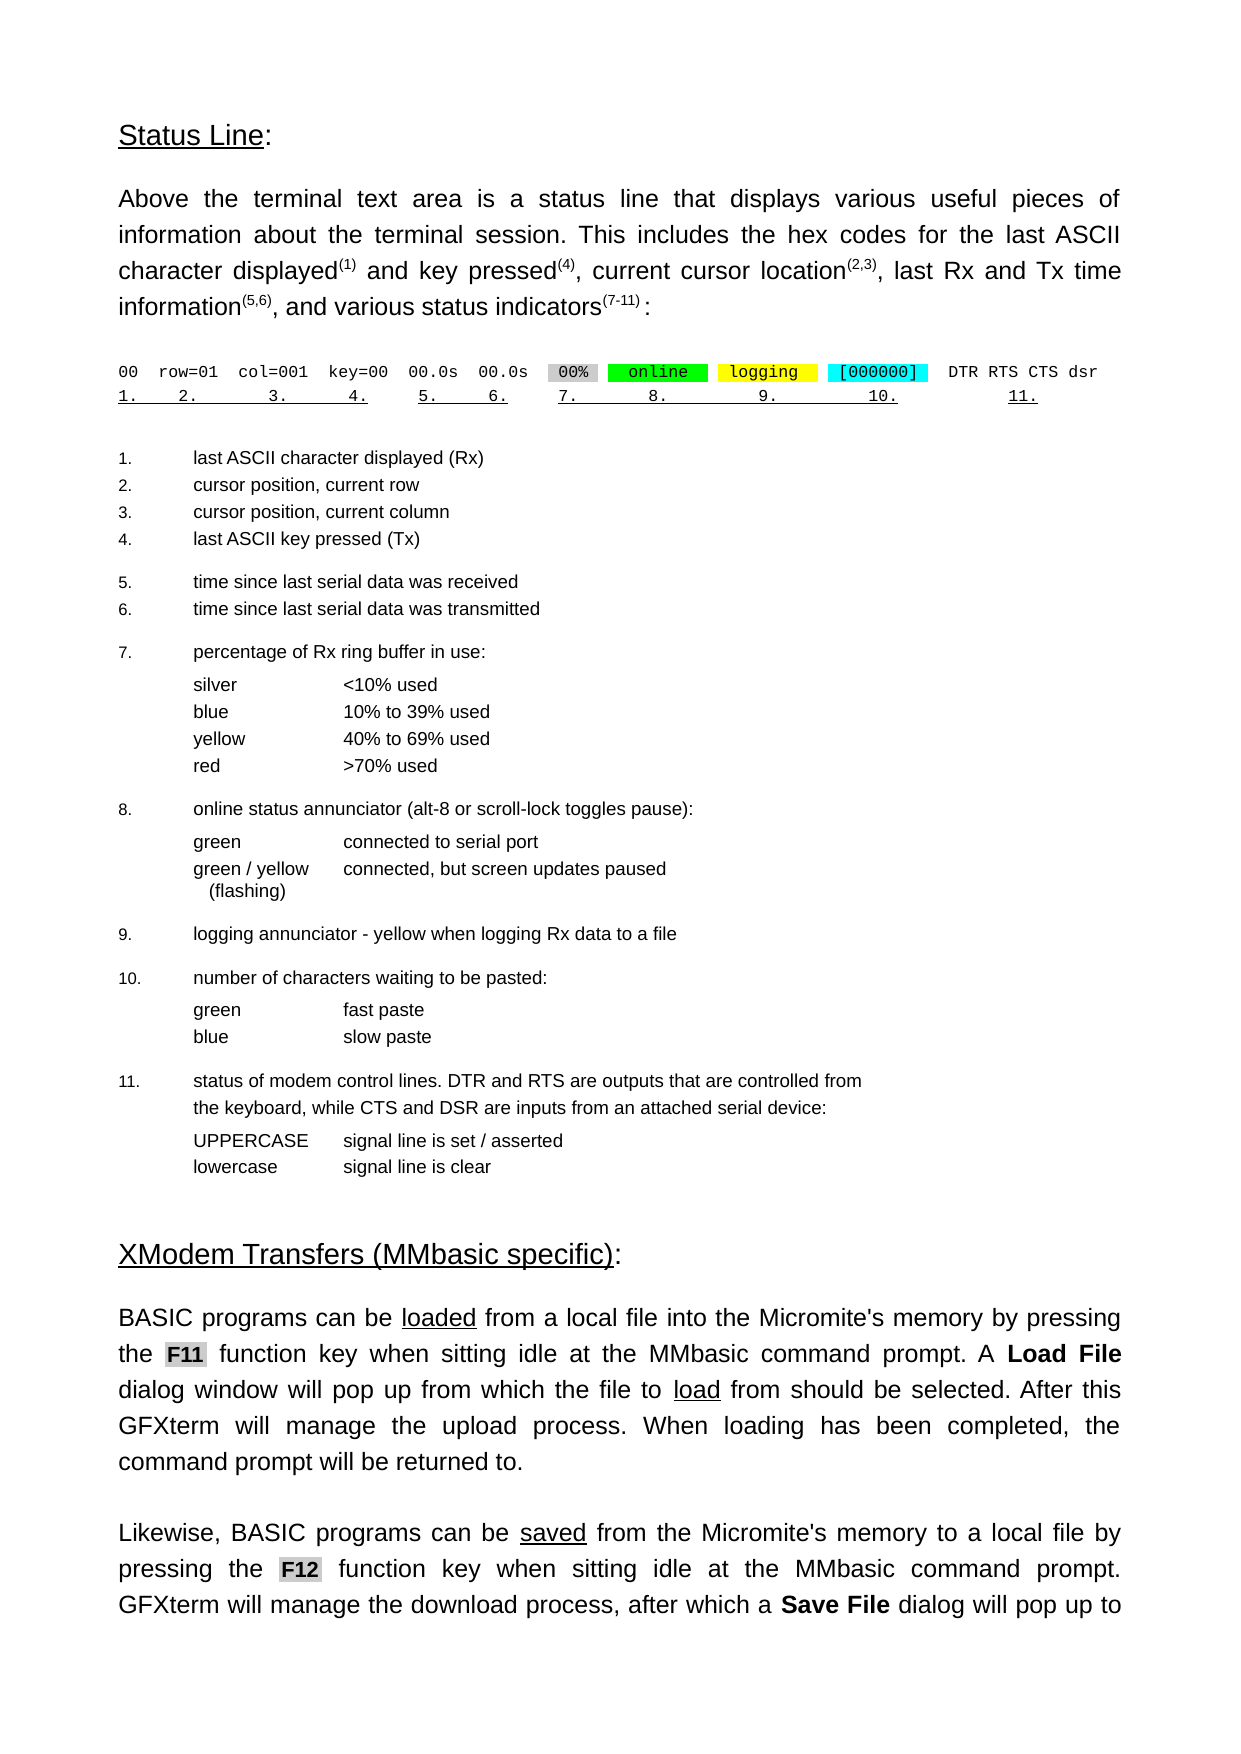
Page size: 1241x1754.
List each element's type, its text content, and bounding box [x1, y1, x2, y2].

text 10. number of characters waiting to be pasted: [118, 966, 1122, 988]
text 1. 2. 3. 4. 5. 6. 7. 8. 9. 10. 11. [118, 387, 1122, 406]
text UPPERCASE signal line is set / asserted [118, 1129, 1122, 1151]
text (flashing) [118, 879, 1122, 901]
text the keyboard, while CTS and DSR are inputs from an attached serial device: [118, 1097, 1122, 1118]
text 1. last ASCII character displayed (Rx) [118, 447, 1122, 468]
text 6. time since last serial data was transmitted [118, 598, 1122, 619]
text lowercase signal line is clear [118, 1156, 1122, 1178]
text XModem Transfers (MMbasic specific): [118, 1237, 1122, 1271]
text 4. last ASCII key pressed (Tx) [118, 527, 1122, 549]
text green / yellow connected, but screen updates paused [118, 858, 1122, 879]
text 3. cursor position, current column [118, 500, 1122, 522]
text blue slow paste [118, 1026, 1122, 1048]
text 9. logging annunciator - yellow when logging Rx data to a file [118, 923, 1122, 944]
text silver <10% used [118, 674, 1122, 696]
text green connected to serial port [118, 831, 1122, 853]
text yellow 40% to 69% used [118, 728, 1122, 749]
text 7. percentage of Rx ring buffer in use: [118, 641, 1122, 663]
text 00 row=01 col=001 key=00 00.0s 00.0s 00% online logging [000000] DTR RTS CTS dsr [118, 364, 1122, 382]
text 2. cursor position, current row [118, 473, 1122, 495]
text 8. online status annunciator (alt-8 or scroll-lock toggles pause): [118, 798, 1122, 820]
text 5. time since last serial data was received [118, 571, 1122, 592]
text red >70% used [118, 755, 1122, 776]
text Above the terminal text area is a status line that displays various useful pieces of information about the terminal session. This includes the hex codes for the last ASCII character displayed(1) and key pressed(4), current cursor location(2,3), last Rx and Tx time information(5,6), and various status indicators(7-11) : [118, 184, 1122, 321]
text Status Line: [118, 118, 1122, 152]
text blue 10% to 39% used [118, 701, 1122, 722]
text 11. status of modem control lines. DTR and RTS are outputs that are controlled from [118, 1070, 1122, 1091]
text BASIC programs can be loaded from a local file into the Micromite's memory by pressing the ⁠F11⁠ ⁠ function key when sitting idle at the MMbasic command prompt. A Load File dialog window will pop up from which the file to load from should be selected. After this GFXterm will manage the upload process. When loading has been completed, the command prompt will be returned to. [118, 1303, 1122, 1475]
text green fast paste [118, 999, 1122, 1021]
text Likewise, BASIC programs can be saved from the Micromite's memory to a local file by pressing the ⁠F12⁠ ⁠ function key when sitting idle at the MMbasic command prompt. GFXterm will manage the download process, after which a Save File dialog will pop up to [118, 1518, 1122, 1619]
